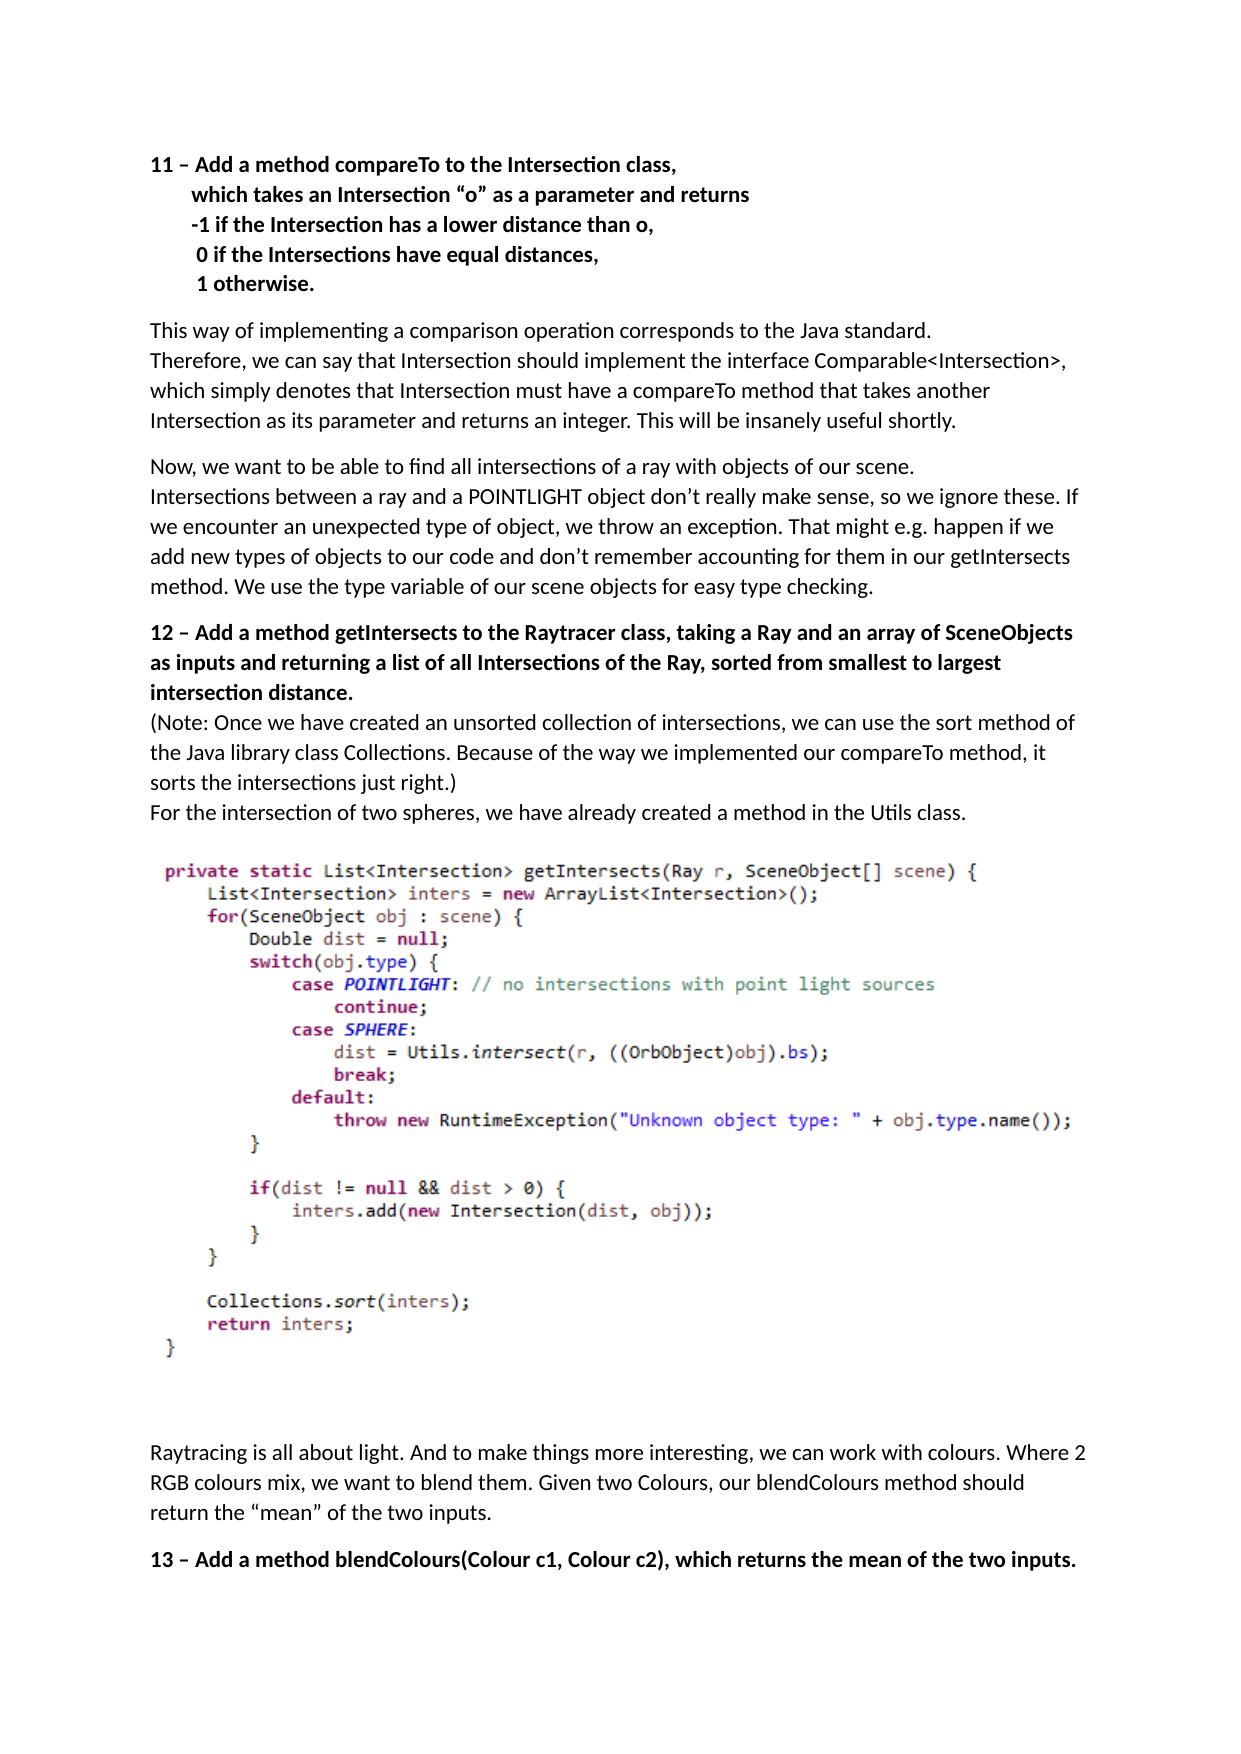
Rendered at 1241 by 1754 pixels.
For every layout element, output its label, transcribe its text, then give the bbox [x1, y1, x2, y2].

text 12 – Add a method getIntersects to the Raytracer class, taking a Ray and an array of SceneObjects as inputs and returning a list of all Intersections of the Ray, sorted from smallest to largest intersection distance. (Note: Once we have created an unsorted collection of intersections, we can use the sort method of the Java library class Collections. Because of the way we implemented our compareTo method, it sorts the intersections just right.) For the intersection of two spheres, we have already created a method in the Utils class. [150, 618, 1090, 826]
text This way of implementing a comparison operation corresponds to the Java standard. Therefore, we can say that Intersection should implement the interface Comparable<Intersection>, which simply denotes that Intersection must have a compareTo method that takes another Intersection as its parameter and returns an integer. This will be insanely useful shortly. [150, 316, 1090, 434]
text Raytracing is all about light. And to make things more interesting, we can work with colours. Where 2 RGB colours mix, we want to blend them. Given two Colours, our blendColours method should return the “mean” of the two inputs. [150, 1438, 1090, 1526]
picture [150, 844, 1091, 1374]
text Now, we want to be able to find all intersections of a ray with objects of our scene. Intersections between a ray and a POINTLIGHT object don’t really make sense, so we ignore these. If we encounter an unexpected type of object, we throw an exception. That might e.g. happen if we add new types of objects to our code and don’t remember accounting for them in our getIntersects method. We use the type variable of our scene objects for easy type checking. [150, 452, 1090, 600]
text 13 – Add a method blendColours(Colour c1, Colour c2), which returns the mean of the two inputs. [150, 1545, 1090, 1573]
text 11 – Add a method compareTo to the Intersection class, which takes an Intersection “o” as a parameter and returns -1 if the Intersection has a lower distance than o, 0 if the Intersections have equal distances, 1 otherwise. [150, 150, 1090, 298]
